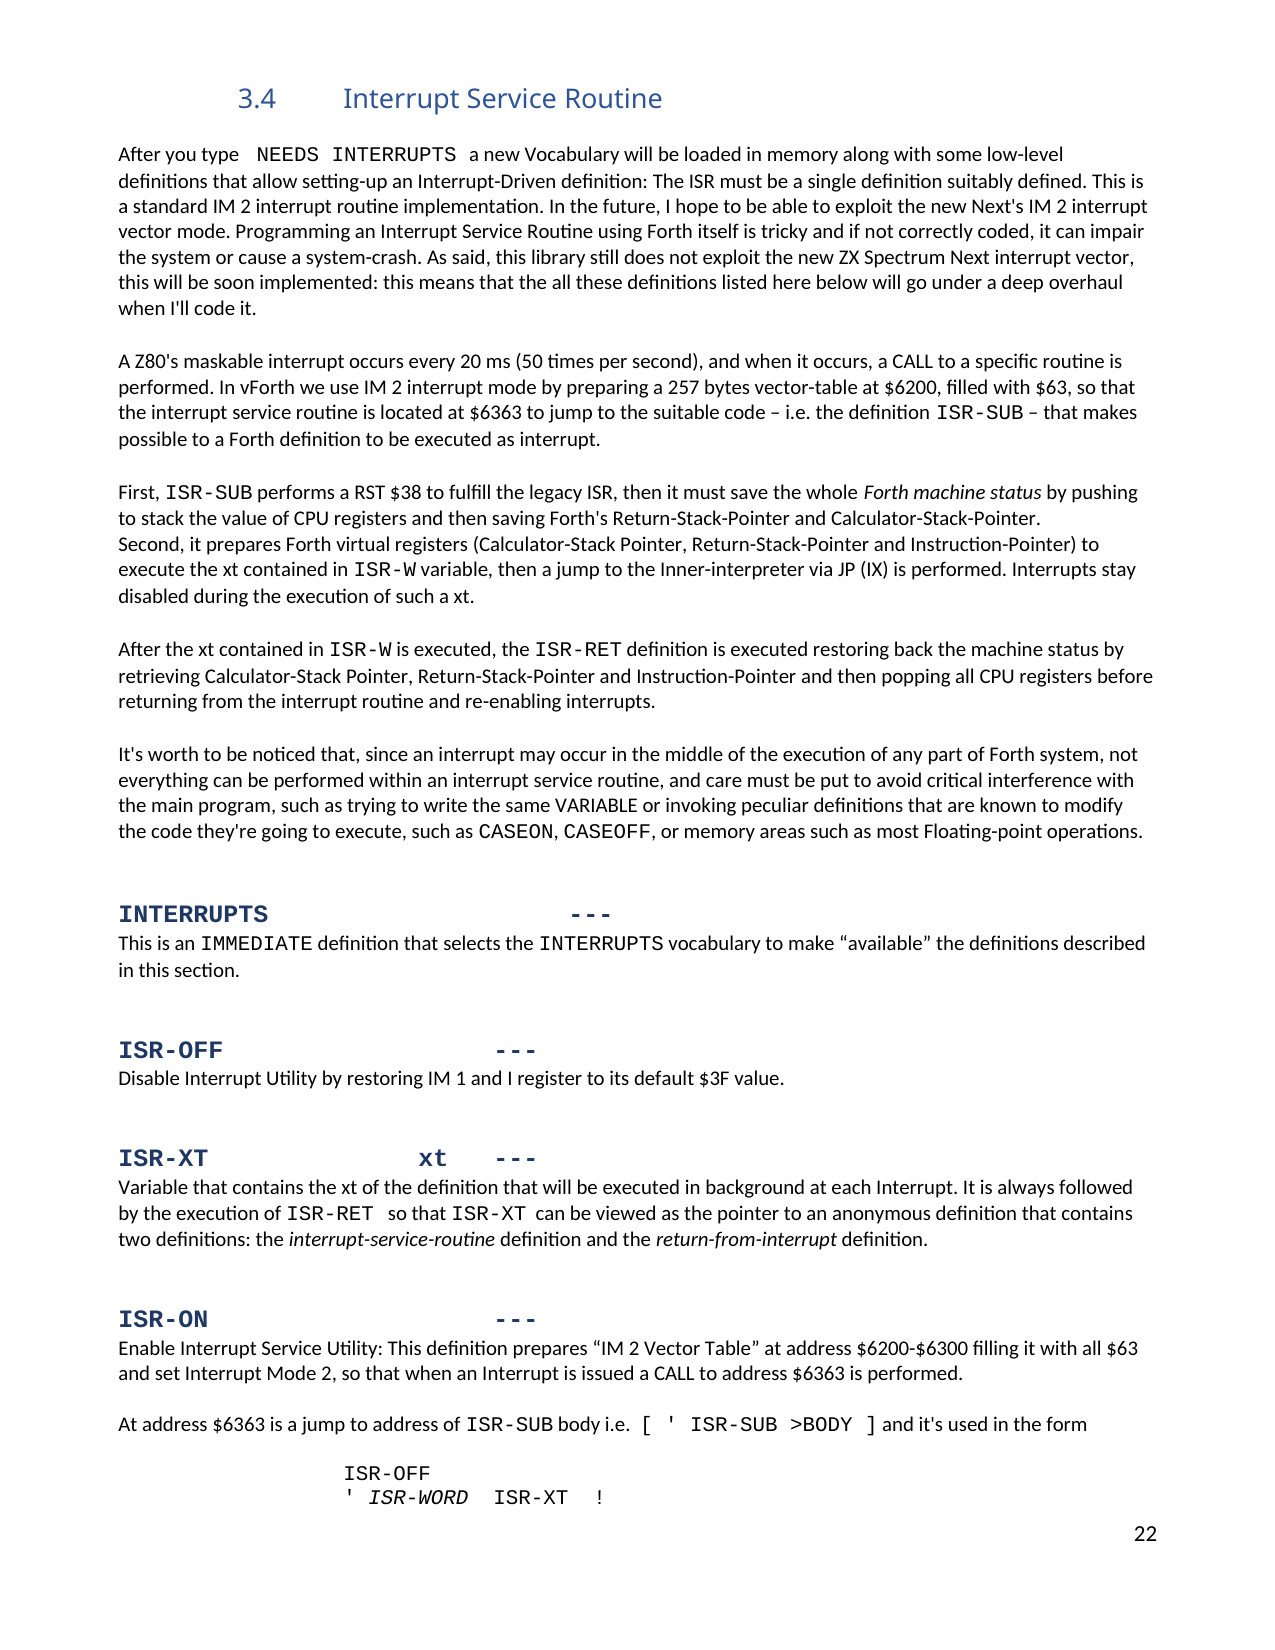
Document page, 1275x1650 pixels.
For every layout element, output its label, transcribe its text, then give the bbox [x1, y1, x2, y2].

text After the xt contained in ISR-W is executed, the ISR-RET definition is executed restoring back the machine status by retrieving Calculator-Stack Pointer, Return-Stack-Pointer and Instruction-Pointer and then popping all CPU registers before returning from the interrupt routine and re-enabling interrupts. [118, 636, 1157, 714]
text A Z80's maskable interrupt occurs every 20 ms (50 times per second), and when it occurs, a CALL to a specific routine is performed. In vForth we use IM 2 interrupt mode by preparing a 257 bytes vector-table at $6200, filled with $63, so that the interrupt service routine is located at $6363 to jump to the suitable code – i.e. the definition ISR-SUB – that makes possible to a Forth definition to be executed as interrupt. [118, 348, 1157, 451]
text ' ISR-WORD ISR-XT ! [268, 1487, 1157, 1510]
text It's worth to be noticed that, since an interrupt may occur in the middle of the execution of any part of Forth system, not everything can be performed within an interrupt service routine, and care must be put to avoid critical interference with the main program, such as trying to write the same VARIABLE or invoking peculiar definitions that are known to modify the code they're going to execute, such as CASEON, CASEOFF, or memory areas such as most Floating-point operations. [118, 742, 1157, 844]
subtitle Interrupt Service Routine [231, 79, 1157, 116]
subtitle ISR-XT xt --- [118, 1146, 1157, 1174]
text This is an IMMEDIATE definition that selects the INTERRUPTS vocabulary to make “available” the definitions described in this section. [118, 930, 1157, 982]
text After you type NEEDS INTERRUPTS a new Vocabulary will be loaded in memory along with some low-level definitions that allow setting-up an Interrupt-Driven definition: The ISR must be a single definition suitably defined. This is a standard IM 2 interrupt routine implementation. In the future, I hope to be able to exploit the new Next's IM 2 interrupt vector mode. Programming an Interrupt Service Routine using Forth itself is tricky and if not correctly coded, it can impair the system or cause a system-crash. As said, this library still does not exploit the new ZX Spectrum Next interrupt vector, this will be soon implemented: this means that the all these definitions listed here below will go under a deep overhaul when I'll code it. [118, 116, 1157, 320]
text First, ISR-SUB performs a RST $38 to fulfill the legacy ISR, then it must save the whole Forth machine status by pushing to stack the value of CPU registers and then saving Forth's Return-Stack-Pointer and Calculator-Stack-Pointer. [118, 479, 1157, 531]
text Disable Interrupt Utility by restoring IM 1 and I register to its default $3F value. [118, 1066, 1157, 1091]
subtitle INTERRUPTS --- [118, 902, 1157, 930]
subtitle ISR-ON --- [118, 1307, 1157, 1335]
text Enable Interrupt Service Utility: This definition prepares “IM 2 Vector Table” at address $6200-$6300 filling it with all $63 and set Interrupt Mode 2, so that when an Interrupt is issued a CALL to address $6363 is performed. [118, 1335, 1157, 1386]
text Second, it prepares Forth virtual registers (Calculator-Stack Pointer, Return-Stack-Pointer and Instruction-Pointer) to execute the xt contained in ISR-W variable, then a jump to the Inner-interpreter via JP (IX) is performed. Interrupts stay disabled during the execution of such a xt. [118, 531, 1157, 608]
text At address $6363 is a jump to address of ISR-SUB body i.e. [ ' ISR-SUB >BODY ] and it's used in the form [118, 1411, 1157, 1438]
text ISR-OFF [118, 1463, 1157, 1487]
subtitle ISR-OFF --- [118, 1037, 1157, 1066]
text Variable that contains the xt of the definition that will be executed in background at each Interrupt. It is always followed by the execution of ISR-RET so that ISR-XT can be viewed as the pointer to an anonymous definition that contains two definitions: the interrupt-service-routine definition and the return-from-interrupt definition. [118, 1174, 1157, 1252]
